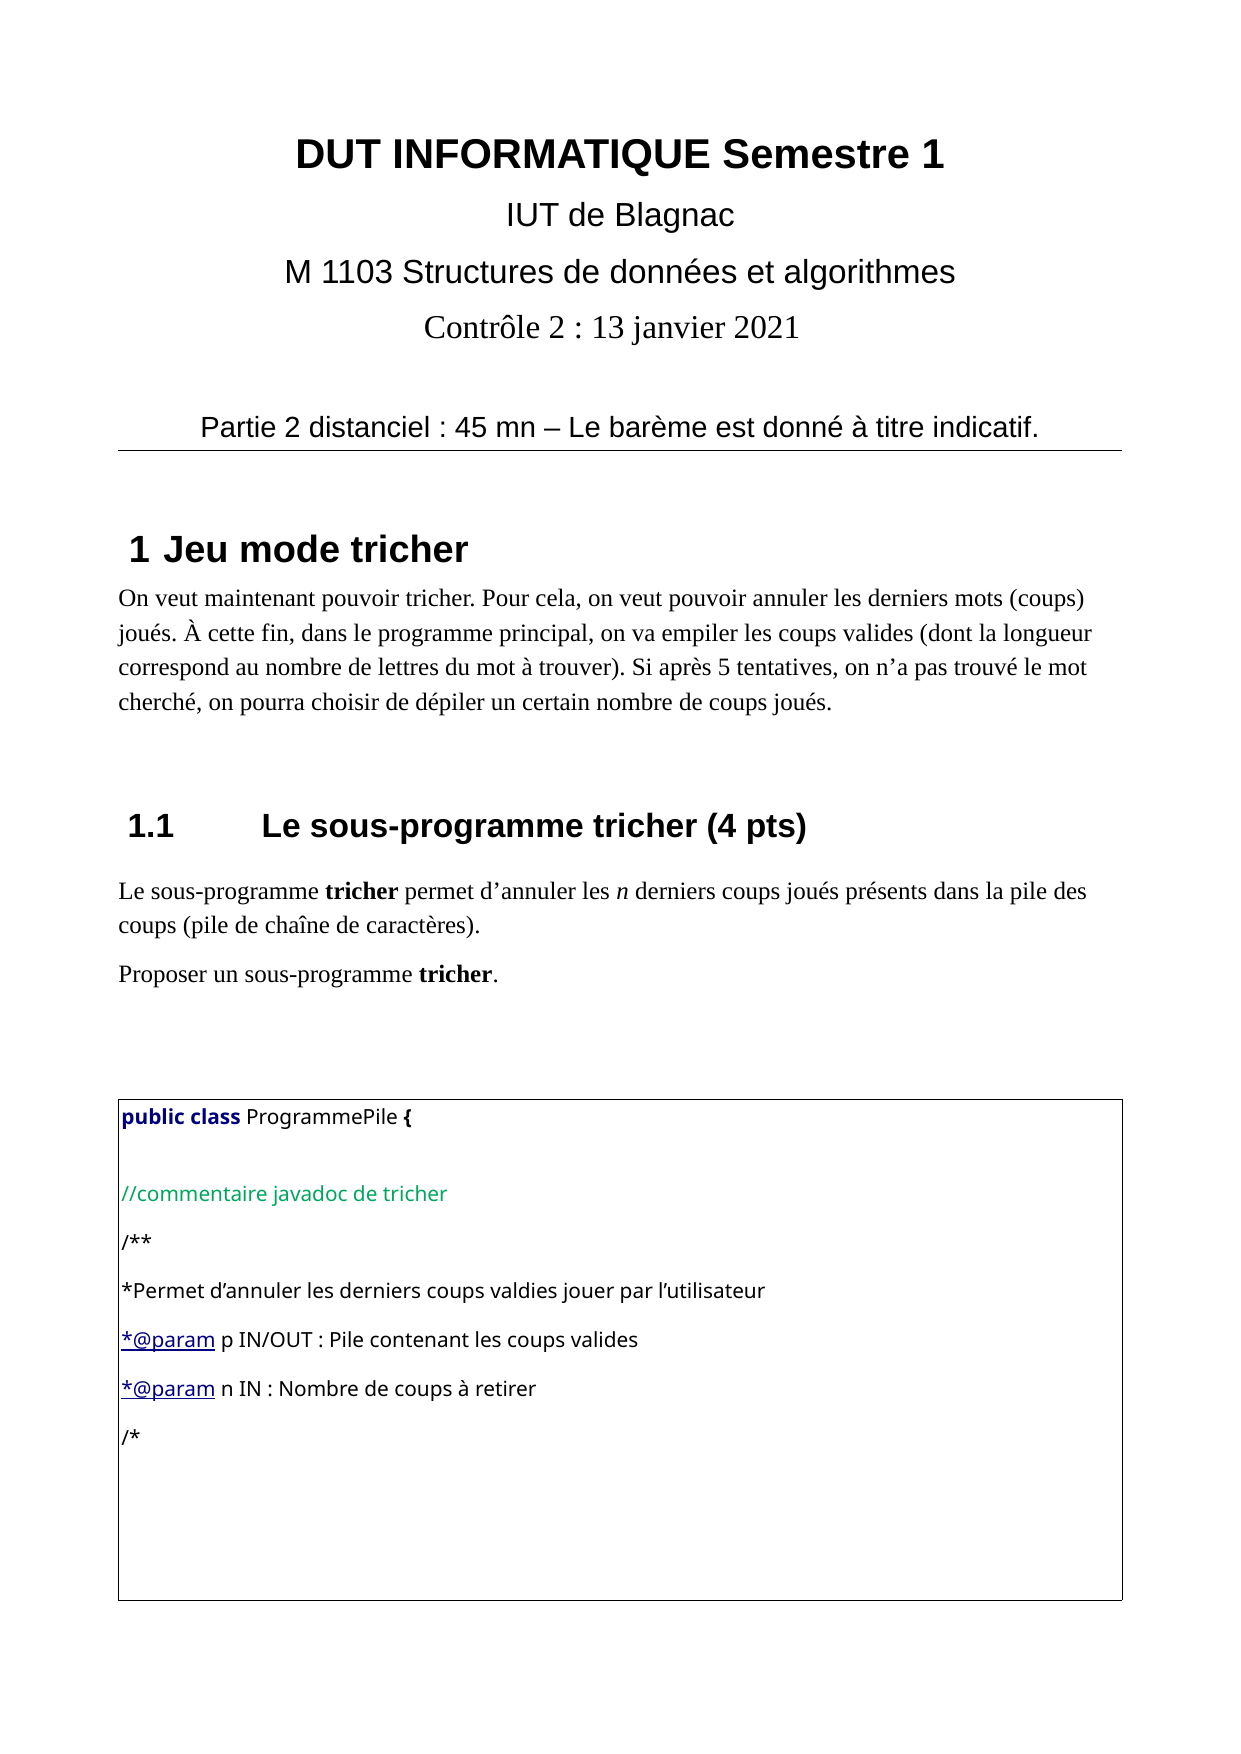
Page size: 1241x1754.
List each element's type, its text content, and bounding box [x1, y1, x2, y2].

text Contrôle 2 : 13 janvier 2021 [118, 308, 1122, 346]
text Le sous-programme tricher permet d’annuler les n derniers coups joués présents dans la pile des coups (pile de chaîne de caractères). [118, 876, 1122, 939]
subtitle Le sous-programme tricher (4 pts) [118, 806, 1122, 844]
text *Permet d’annuler les derniers coups valdies jouer par l’utilisateur [119, 1274, 1122, 1305]
text Proposer un sous-programme tricher. [118, 959, 1122, 988]
text /** [119, 1225, 1122, 1256]
text *@param p IN/OUT : Pile contenant les coups valides [119, 1322, 1122, 1354]
text *@param n IN : Nombre de coups à retirer [119, 1371, 1122, 1402]
text On veut maintenant pouvoir tricher. Pour cela, on veut pouvoir annuler les derniers mots (coups) joués. À cette fin, dans le programme principal, on va empiler les coups valides (dont la longueur correspond au nombre de lettres du mot à trouver). Si après 5 tentatives, on n’a pas trouvé le mot cherché, on pourra choisir de dépiler un certain nombre de coups joués. [118, 583, 1122, 715]
text public class ProgrammePile { [119, 1100, 1122, 1131]
text //commentaire javadoc de tricher [119, 1176, 1122, 1208]
subtitle Jeu mode tricher [118, 527, 1122, 571]
text /* [119, 1419, 1122, 1451]
title DUT INFORMATIQUE Semestre 1 [118, 130, 1122, 178]
subtitle M 1103 Structures de données et algorithmes [118, 252, 1122, 290]
subtitle IUT de Blagnac [118, 196, 1122, 234]
subtitle Partie 2 distanciel : 45 mn – Le barème est donné à titre indicatif. [118, 410, 1122, 444]
